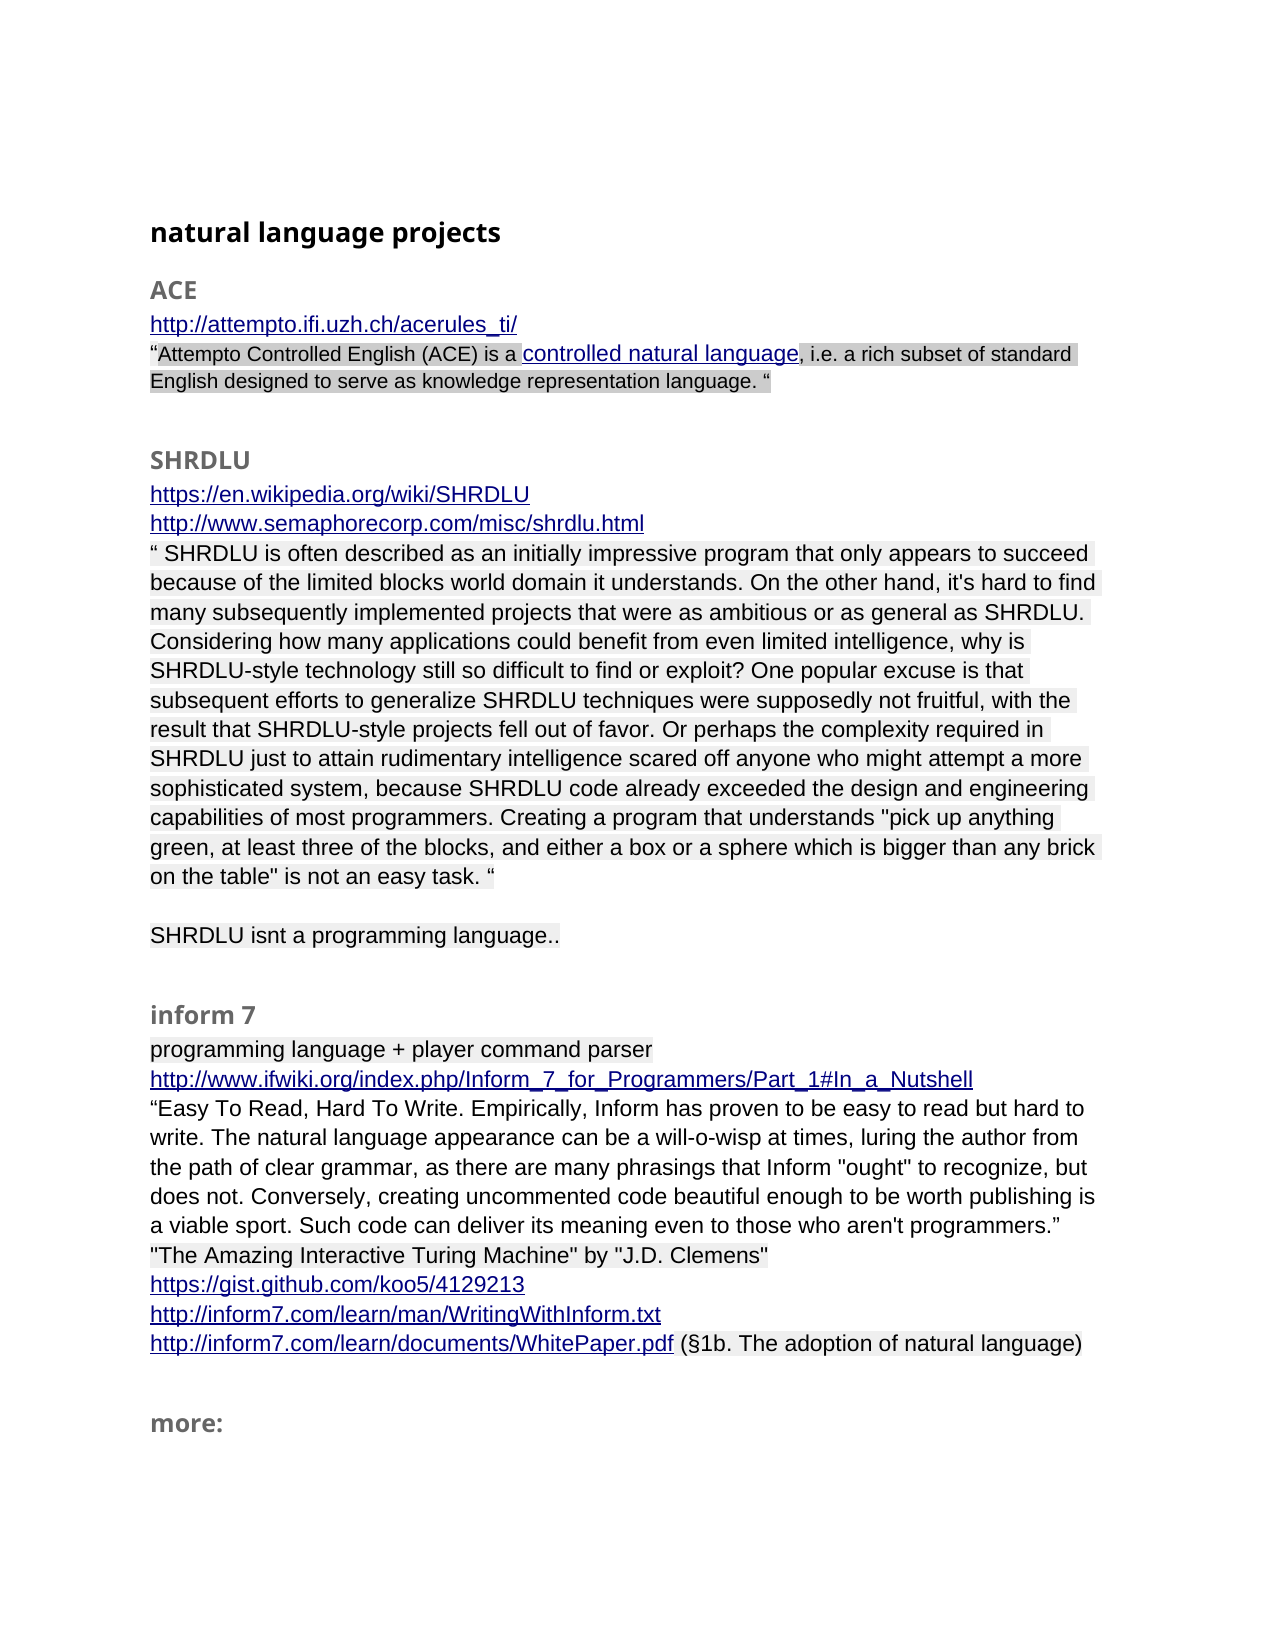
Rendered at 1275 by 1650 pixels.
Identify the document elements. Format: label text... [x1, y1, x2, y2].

text a viable sport. Such code can deliver its meaning even to those who aren't programmers.” [150, 1213, 1125, 1239]
text http://attempto.ifi.uzh.ch/acerules_ti/ [150, 311, 1125, 337]
text http://inform7.com/learn/documents/WhitePaper.pdf (§1b. The adoption of natural language) [150, 1331, 1125, 1356]
subtitle ACE [150, 272, 1125, 306]
subtitle more: [150, 1406, 1125, 1440]
text does not. Conversely, creating uncommented code beautiful enough to be worth publishing is [150, 1184, 1125, 1209]
text http://inform7.com/learn/man/WritingWithInform.txt [150, 1301, 1125, 1327]
text https://gist.github.com/koo5/4129213 [150, 1272, 1125, 1298]
text the path of clear grammar, as there are many phrasings that Inform "ought" to recognize, but [150, 1154, 1125, 1180]
text https://en.wikipedia.org/wiki/SHRDLU [150, 482, 1125, 507]
subtitle natural language projects [150, 213, 1125, 250]
subtitle SHRDLU [150, 443, 1125, 477]
text “Attempto Controlled English (ACE) is a controlled natural language, i.e. a rich subset of standard English designed to serve as knowledge representation language. “ [150, 341, 1125, 393]
text SHRDLU isnt a programming language.. [150, 922, 1125, 948]
text http://www.ifwiki.org/index.php/Inform_7_for_Programmers/Part_1#In_a_Nutshell [150, 1066, 1125, 1092]
text "The Amazing Interactive Turing Machine" by "J.D. Clemens" [150, 1243, 1125, 1268]
text “Easy To Read, Hard To Write. Empirically, Inform has proven to be easy to read but hard to [150, 1096, 1125, 1121]
subtitle inform 7 [150, 998, 1125, 1032]
text write. The natural language appearance can be a will-o-wisp at times, luring the author from [150, 1125, 1125, 1151]
text programming language + player command parser [150, 1037, 1125, 1063]
text http://www.semaphorecorp.com/misc/shrdlu.html [150, 511, 1125, 537]
text “ SHRDLU is often described as an initially impressive program that only appears to succeed because of the limited blocks world domain it understands. On the other hand, it's hard to find many subsequently implemented projects that were as ambitious or as general as SHRDLU. Considering how many applications could benefit from even limited intelligence, why is SHRDLU-style technology still so difficult to find or exploit? One popular excuse is that subsequent efforts to generalize SHRDLU techniques were supposedly not fruitful, with the result that SHRDLU-style projects fell out of favor. Or perhaps the complexity required in SHRDLU just to attain rudimentary intelligence scared off anyone who might attempt a more sophisticated system, because SHRDLU code already exceeded the design and engineering capabilities of most programmers. Creating a program that understands "pick up anything green, at least three of the blocks, and either a box or a sphere which is bigger than any brick on the table" is not an easy task. “ [150, 541, 1125, 889]
